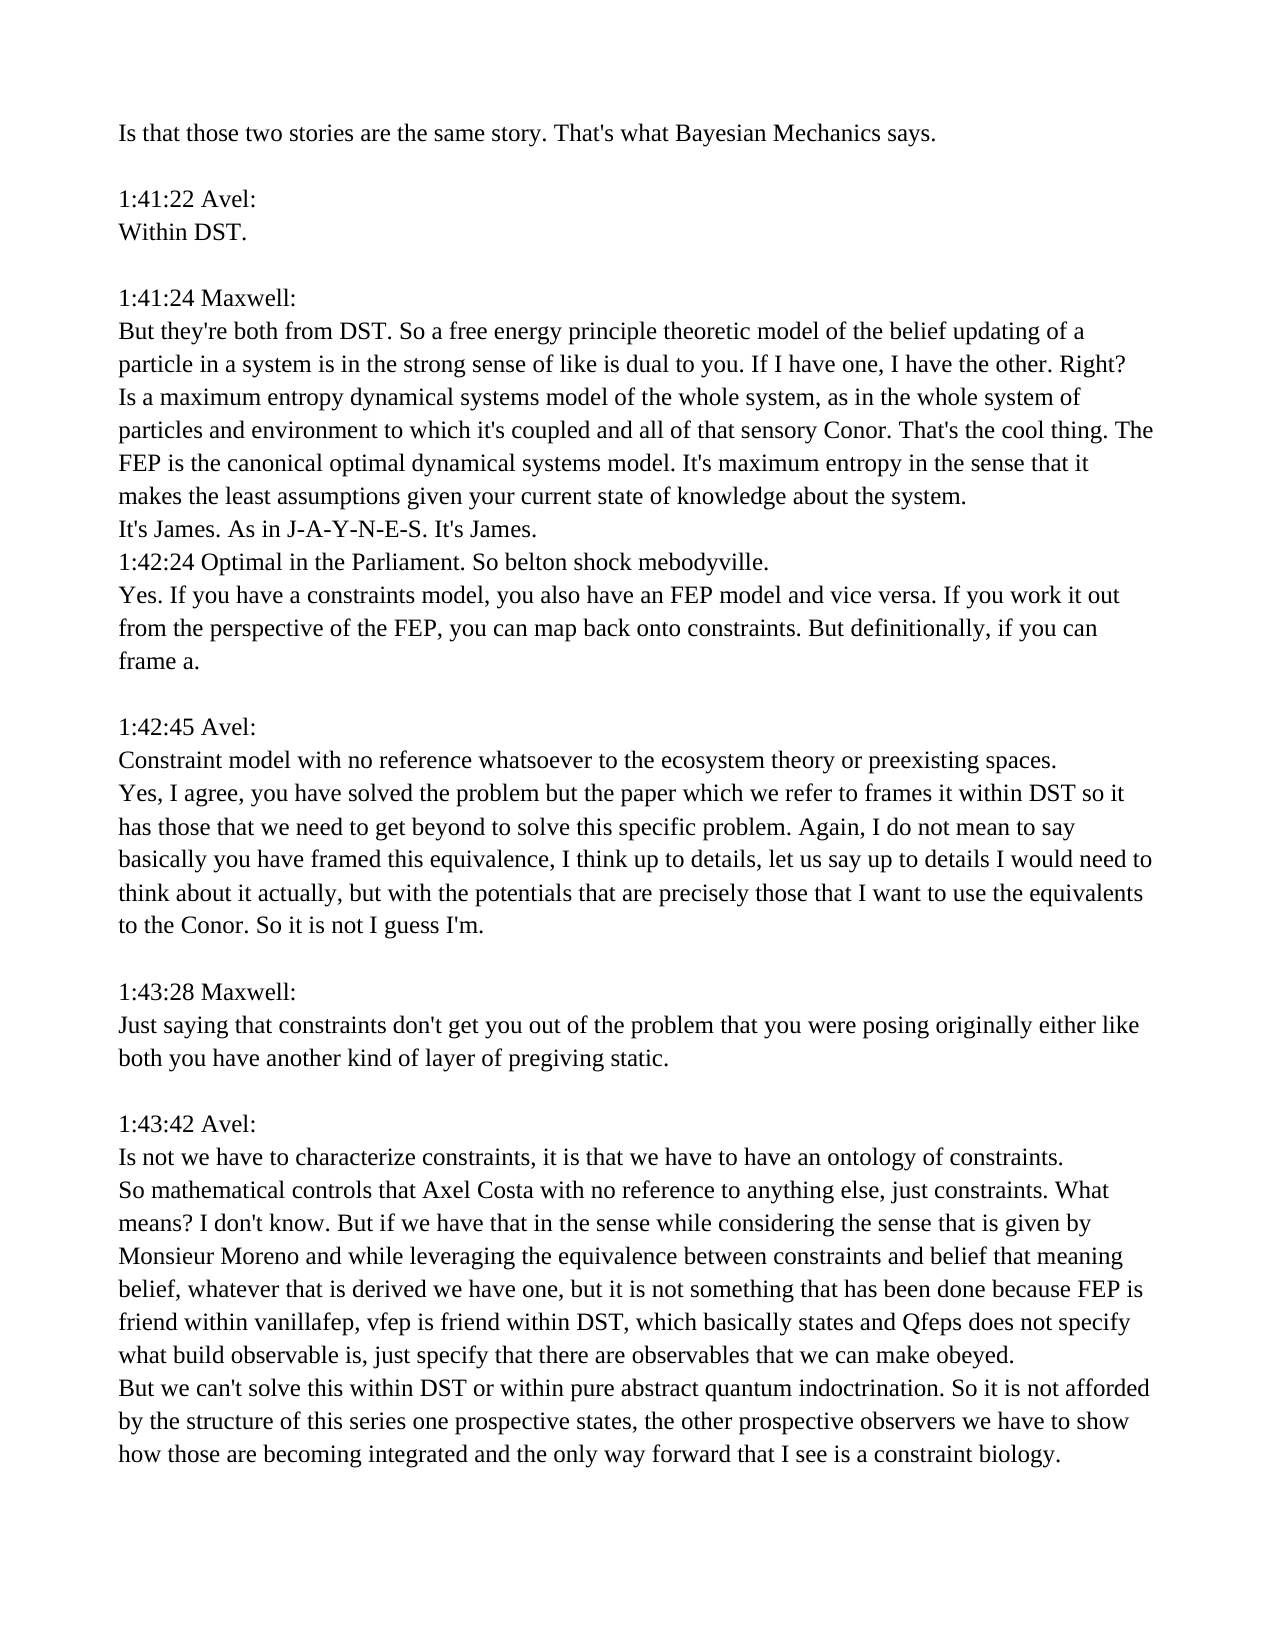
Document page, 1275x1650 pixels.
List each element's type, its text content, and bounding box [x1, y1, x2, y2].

text 1:41:24 Maxwell: [118, 283, 1157, 312]
text 1:43:28 Maxwell: [118, 977, 1157, 1005]
text 1:41:22 Avel: [118, 184, 1157, 213]
text Yes. If you have a constraints model, you also have an FEP model and vice versa. If you work it out from the perspective of the FEP, you can map back onto constraints. But definitionally, if you can frame a. [118, 580, 1157, 675]
text It's James. As in J-A-Y-N-E-S. It's James. [118, 514, 1157, 543]
text Within DST. [118, 217, 1157, 246]
text Yes, I agree, you have solved the problem but the paper which we refer to frames it within DST so it has those that we need to get beyond to solve this specific problem. Again, I do not mean to say basically you have framed this equivalence, I think up to details, let us say up to details I would need to think about it actually, but with the potentials that are precisely those that I want to use the equivalents to the Conor. So it is not I guess I'm. [118, 778, 1157, 939]
text But we can't solve this within DST or within pure abstract quantum indoctrination. So it is not afforded by the structure of this series one prospective states, the other prospective observers we have to show how those are becoming integrated and the only way forward that I see is a constraint biology. [118, 1373, 1157, 1468]
text Is not we have to characterize constraints, it is that we have to have an ontology of constraints. [118, 1142, 1157, 1171]
text But they're both from DST. So a free energy principle theoretic model of the belief updating of a particle in a system is in the strong sense of like is dual to you. If I have one, I have the other. Right? [118, 316, 1157, 378]
text 1:42:24 Optimal in the Parliament. So belton shock mebodyville. [118, 547, 1157, 576]
text Just saying that constraints don't get you out of the problem that you were posing originally either like both you have another kind of layer of pregiving static. [118, 1010, 1157, 1071]
text 1:42:45 Avel: [118, 712, 1157, 741]
text Is a maximum entropy dynamical systems model of the whole system, as in the whole system of particles and environment to which it's coupled and all of that sensory Conor. That's the cool thing. The FEP is the canonical optimal dynamical systems model. It's maximum entropy in the sense that it makes the least assumptions given your current state of knowledge about the system. [118, 382, 1157, 510]
text 1:43:42 Avel: [118, 1109, 1157, 1137]
text Is that those two stories are the same story. That's what Bayesian Mechanics says. [118, 118, 1157, 147]
text So mathematical controls that Axel Costa with no reference to anything else, just constraints. What means? I don't know. But if we have that in the sense while considering the sense that is given by Monsieur Moreno and while leveraging the equivalence between constraints and belief that meaning belief, whatever that is derived we have one, but it is not something that has been done because FEP is friend within vanillafep, vfep is friend within DST, which basically states and Qfeps does not specify what build observable is, just specify that there are observables that we can make obeyed. [118, 1175, 1157, 1369]
text Constraint model with no reference whatsoever to the ecosystem theory or preexisting spaces. [118, 746, 1157, 774]
